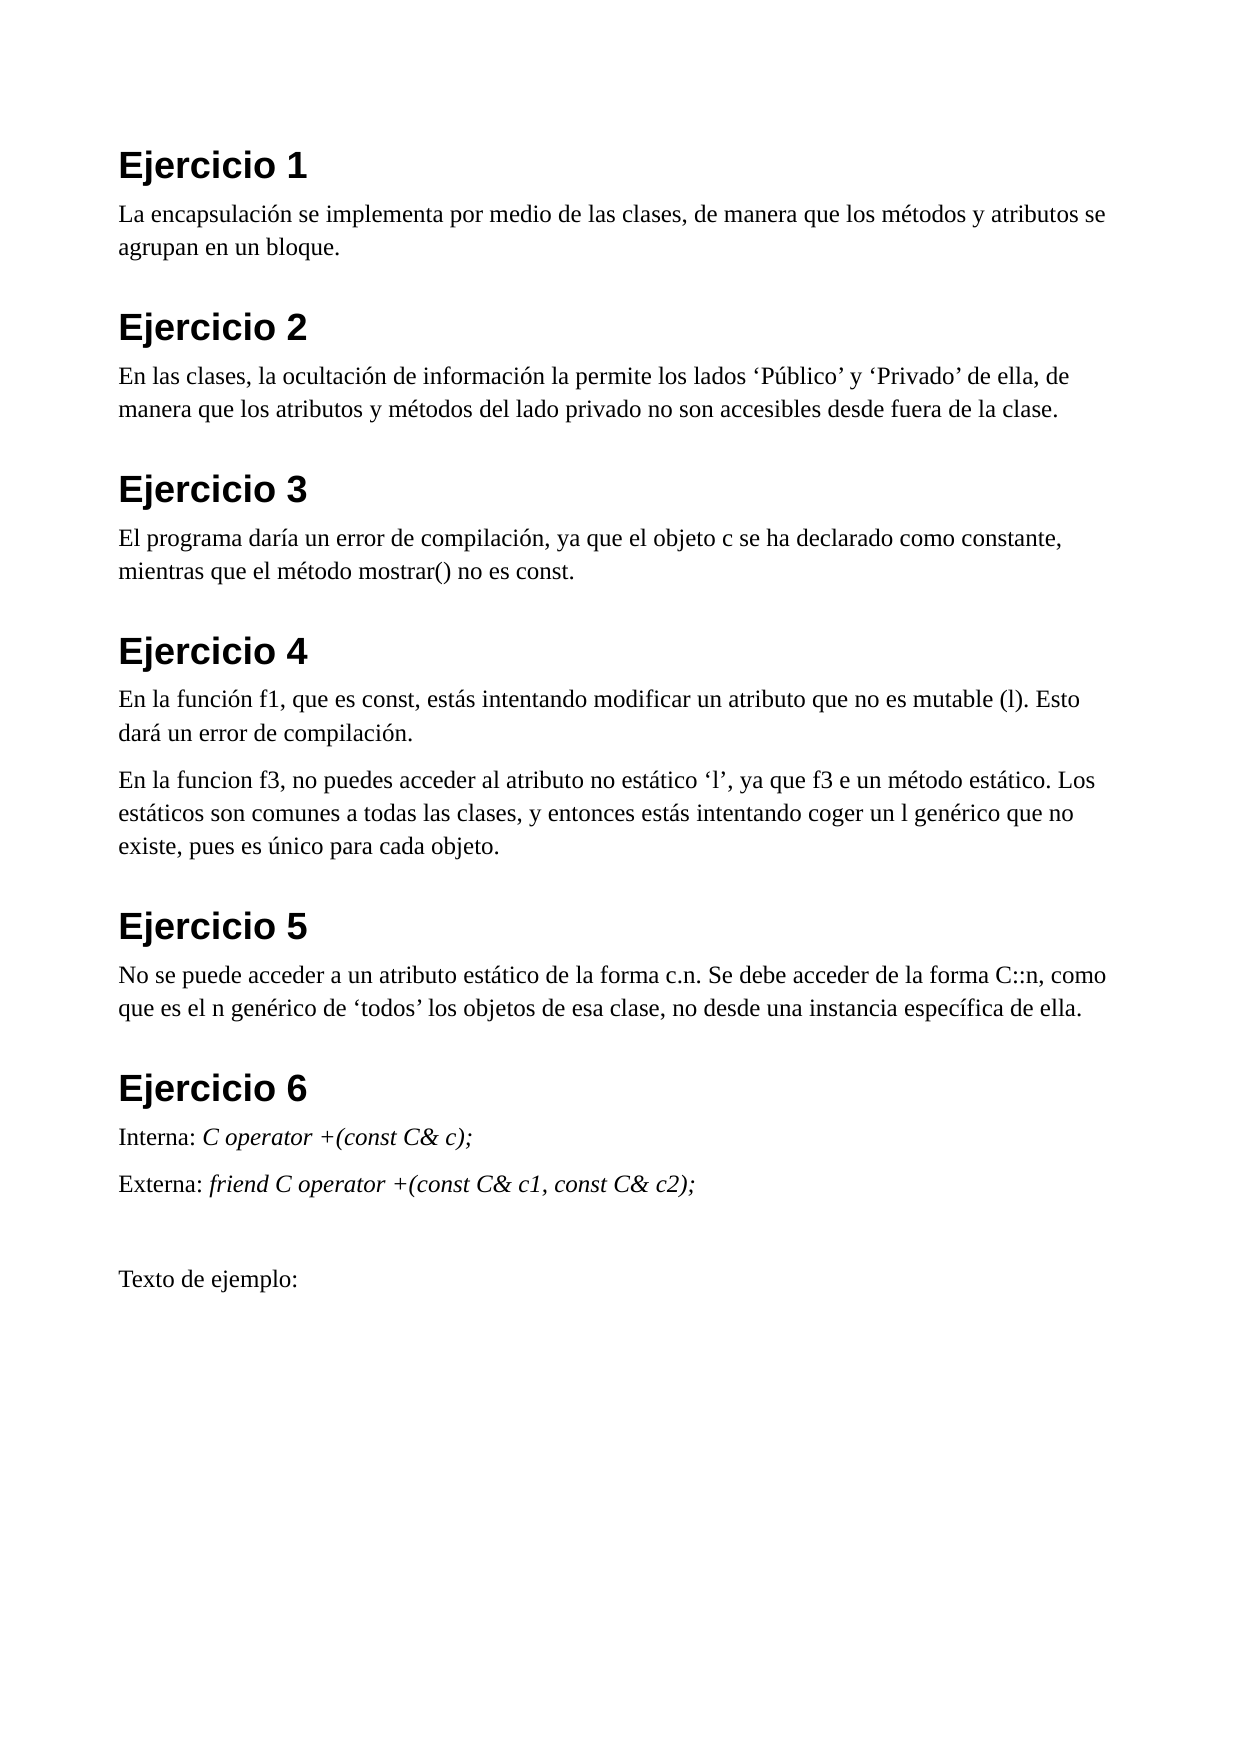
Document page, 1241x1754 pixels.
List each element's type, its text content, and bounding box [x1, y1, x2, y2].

subtitle Ejercicio 1 [118, 143, 1122, 187]
text En la funcion f3, no puedes acceder al atributo no estático ‘l’, ya que f3 e un método estático. Los estáticos son comunes a todas las clases, y entonces estás intentando coger un l genérico que no existe, pues es único para cada objeto. [118, 765, 1122, 860]
subtitle Ejercicio 3 [118, 467, 1122, 510]
text No se puede acceder a un atributo estático de la forma c.n. Se debe acceder de la forma C::n, como que es el n genérico de ‘todos’ los objetos de esa clase, no desde una instancia específica de ella. [118, 960, 1122, 1022]
text La encapsulación se implementa por medio de las clases, de manera que los métodos y atributos se agrupan en un bloque. [118, 199, 1122, 261]
subtitle Ejercicio 6 [118, 1066, 1122, 1109]
text Externa: friend C operator +(const C& c1, const C& c2); [118, 1169, 1122, 1198]
text Interna: C operator +(const C& c); [118, 1122, 1122, 1151]
text El programa daría un error de compilación, ya que el objeto c se ha declarado como constante, mientras que el método mostrar() no es const. [118, 523, 1122, 584]
text En las clases, la ocultación de información la permite los lados ‘Público’ y ‘Privado’ de ella, de manera que los atributos y métodos del lado privado no son accesibles desde fuera de la clase. [118, 361, 1122, 423]
text En la función f1, que es const, estás intentando modificar un atributo que no es mutable (l). Esto dará un error de compilación. [118, 684, 1122, 746]
text Texto de ejemplo: [118, 1264, 1122, 1293]
subtitle Ejercicio 4 [118, 628, 1122, 672]
subtitle Ejercicio 5 [118, 904, 1122, 947]
subtitle Ejercicio 2 [118, 305, 1122, 348]
